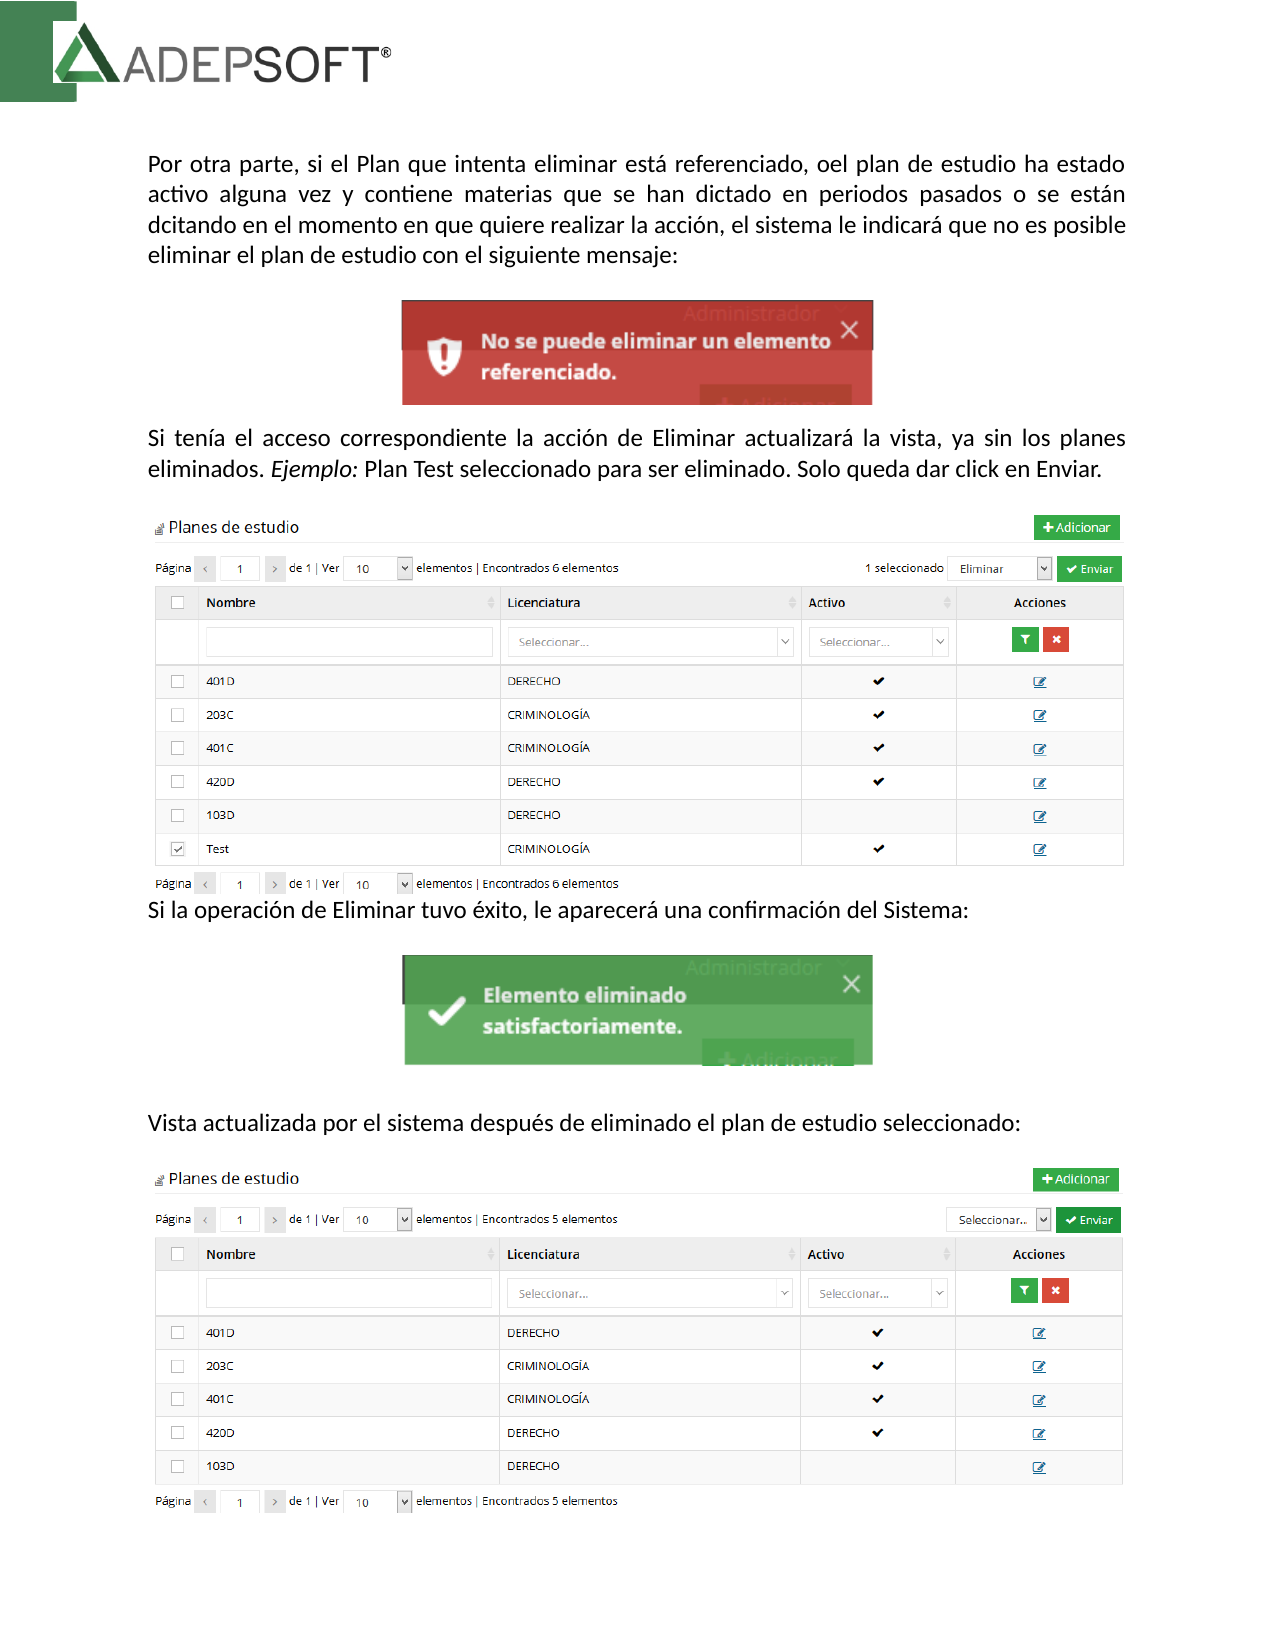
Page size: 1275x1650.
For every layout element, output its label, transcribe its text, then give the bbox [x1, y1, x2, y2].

text Vista actualizada por el sistema después de eliminado el plan de estudio seleccionado: [148, 1107, 1127, 1138]
picture [53, 21, 392, 83]
text Si tenía el acceso correspondiente la acción de Eliminar actualizará la vista, ya sin los planes eliminados. Ejemplo: Plan Test seleccionado para ser eliminado. Solo queda dar click en Enviar. [148, 422, 1127, 483]
text Si la operación de Eliminar tuvo éxito, le aparecerá una confirmación del Sistema: [148, 894, 1127, 924]
text Por otra parte, si el Plan que intenta eliminar está referenciado, oel plan de estudio ha estado activo alguna vez y contiene materias que se han dictado en periodos pasados o se están dcitando en el momento en que quiere realizar la acción, el sistema le indicará que no es posible eliminar el plan de estudio con el siguiente mensaje: [148, 148, 1127, 270]
